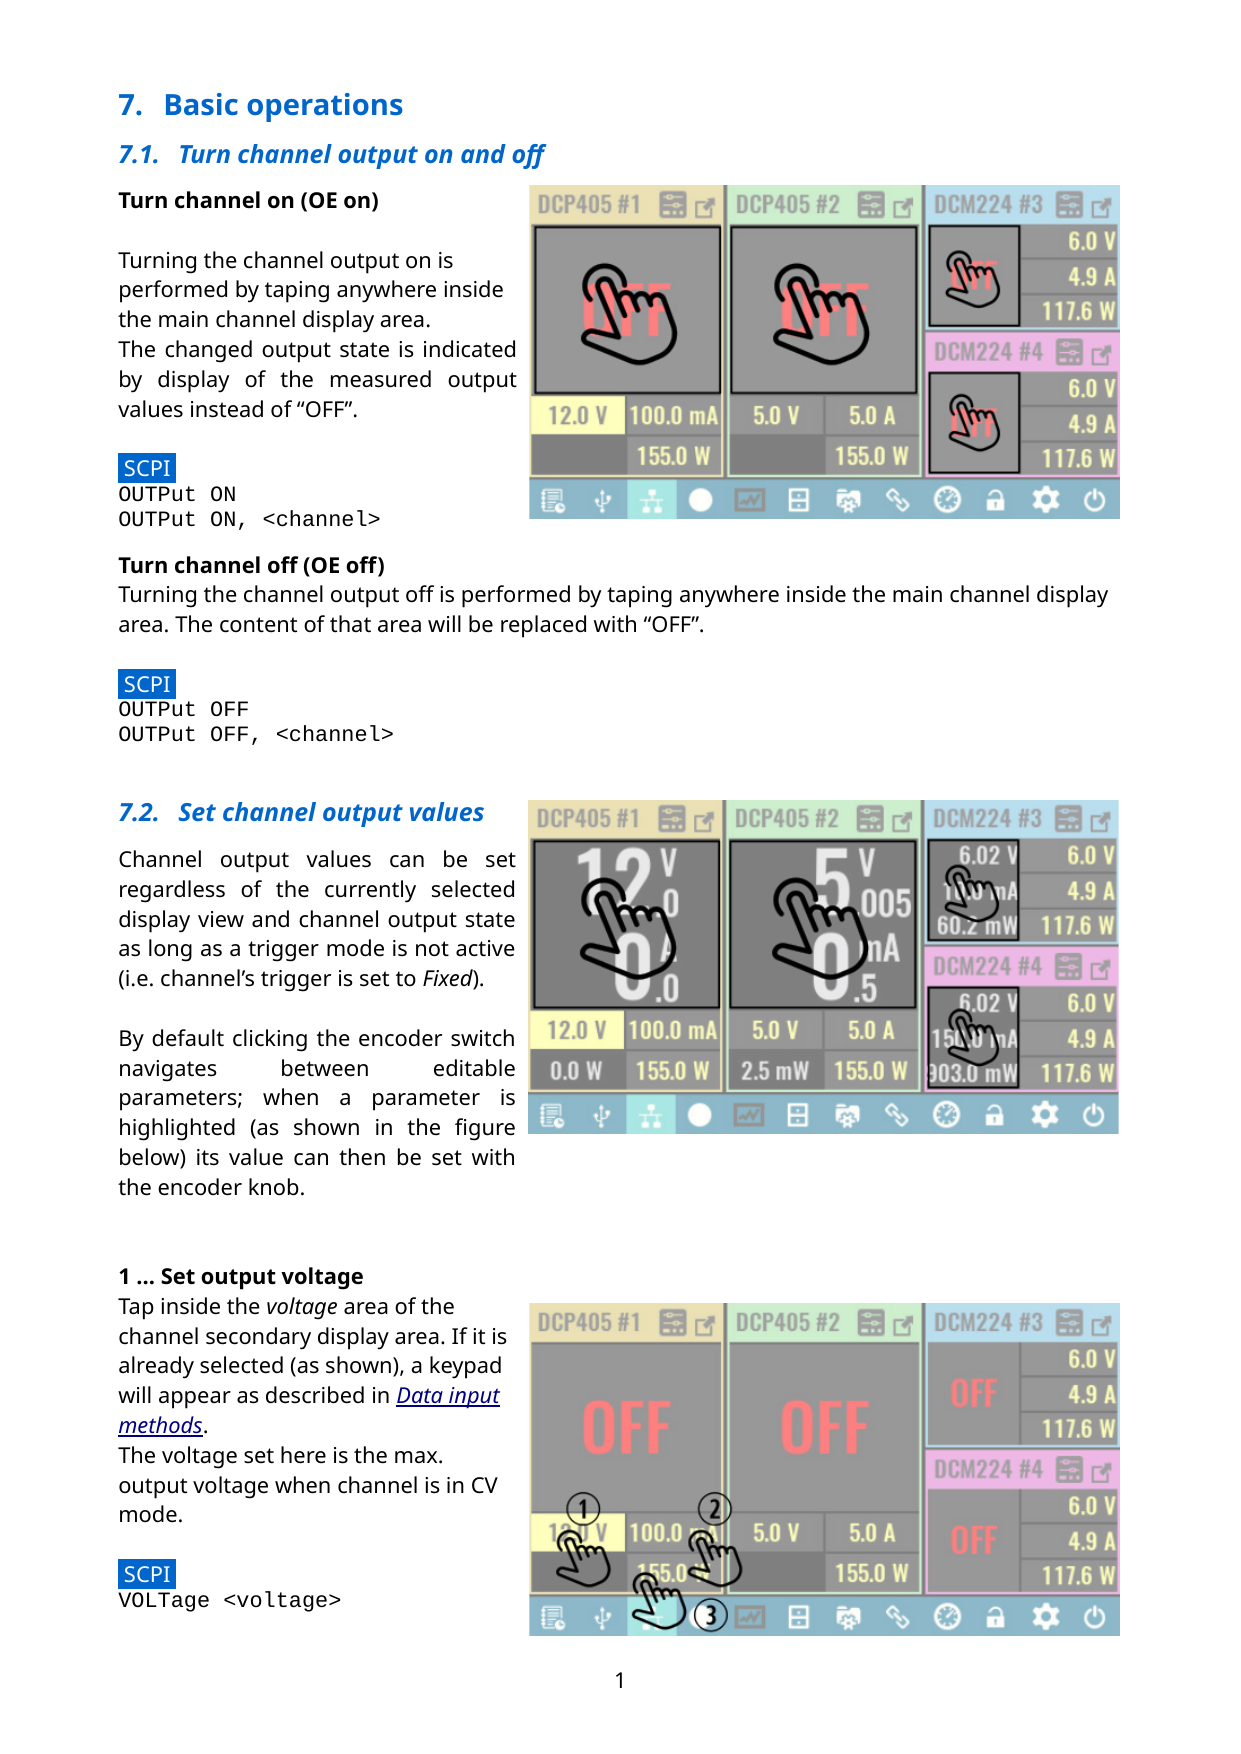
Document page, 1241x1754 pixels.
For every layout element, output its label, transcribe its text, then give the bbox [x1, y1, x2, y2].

text Turn channel on (OE on) [118, 185, 529, 215]
text By default clicking the encoder switch navigates between editable parameters; when a parameter is highlighted (as shown in the figure below) its value can then be set with the encoder knob. [118, 1023, 1122, 1201]
text 1 … Set output voltage [118, 1261, 1122, 1291]
subtitle Set channel output values [118, 795, 1122, 829]
text The voltage set here is the max. output voltage when channel is in CV mode. [118, 1440, 529, 1529]
text OUTPut ON, <channel> [118, 508, 1122, 533]
text SCPI [118, 453, 529, 483]
text OUTPut OFF [118, 699, 1122, 723]
subtitle Turn channel output on and off [118, 136, 1122, 170]
text Turning the channel output on is performed by taping anywhere inside the main channel display area. [118, 245, 529, 334]
text SCPI [118, 1559, 529, 1589]
picture [528, 800, 1119, 1134]
picture [529, 1303, 1120, 1636]
text Channel output values can be set regardless of the currently selected display view and channel output state as long as a trigger mode is not active (i.e. channel’s trigger is set to Fixed). [118, 844, 528, 993]
text OUTPut ON [118, 483, 529, 508]
text OUTPut OFF, <channel> [118, 723, 1122, 748]
text Tap inside the voltage area of the channel secondary display area. If it is already selected (as shown), a keypad will appear as described in Data input methods. [118, 1291, 1122, 1440]
text VOLTage <voltage> [118, 1589, 529, 1613]
text Turn channel off (OE off) [118, 550, 1122, 579]
text Turning the channel output off is performed by taping anywhere inside the main channel display area. The content of that area will be replaced with “OFF”. [118, 579, 1122, 639]
text The changed output state is indicated by display of the measured output values instead of “OFF”. [118, 334, 529, 423]
picture [529, 185, 1120, 519]
text SCPI [118, 669, 1122, 699]
subtitle Basic operations [118, 84, 1122, 124]
